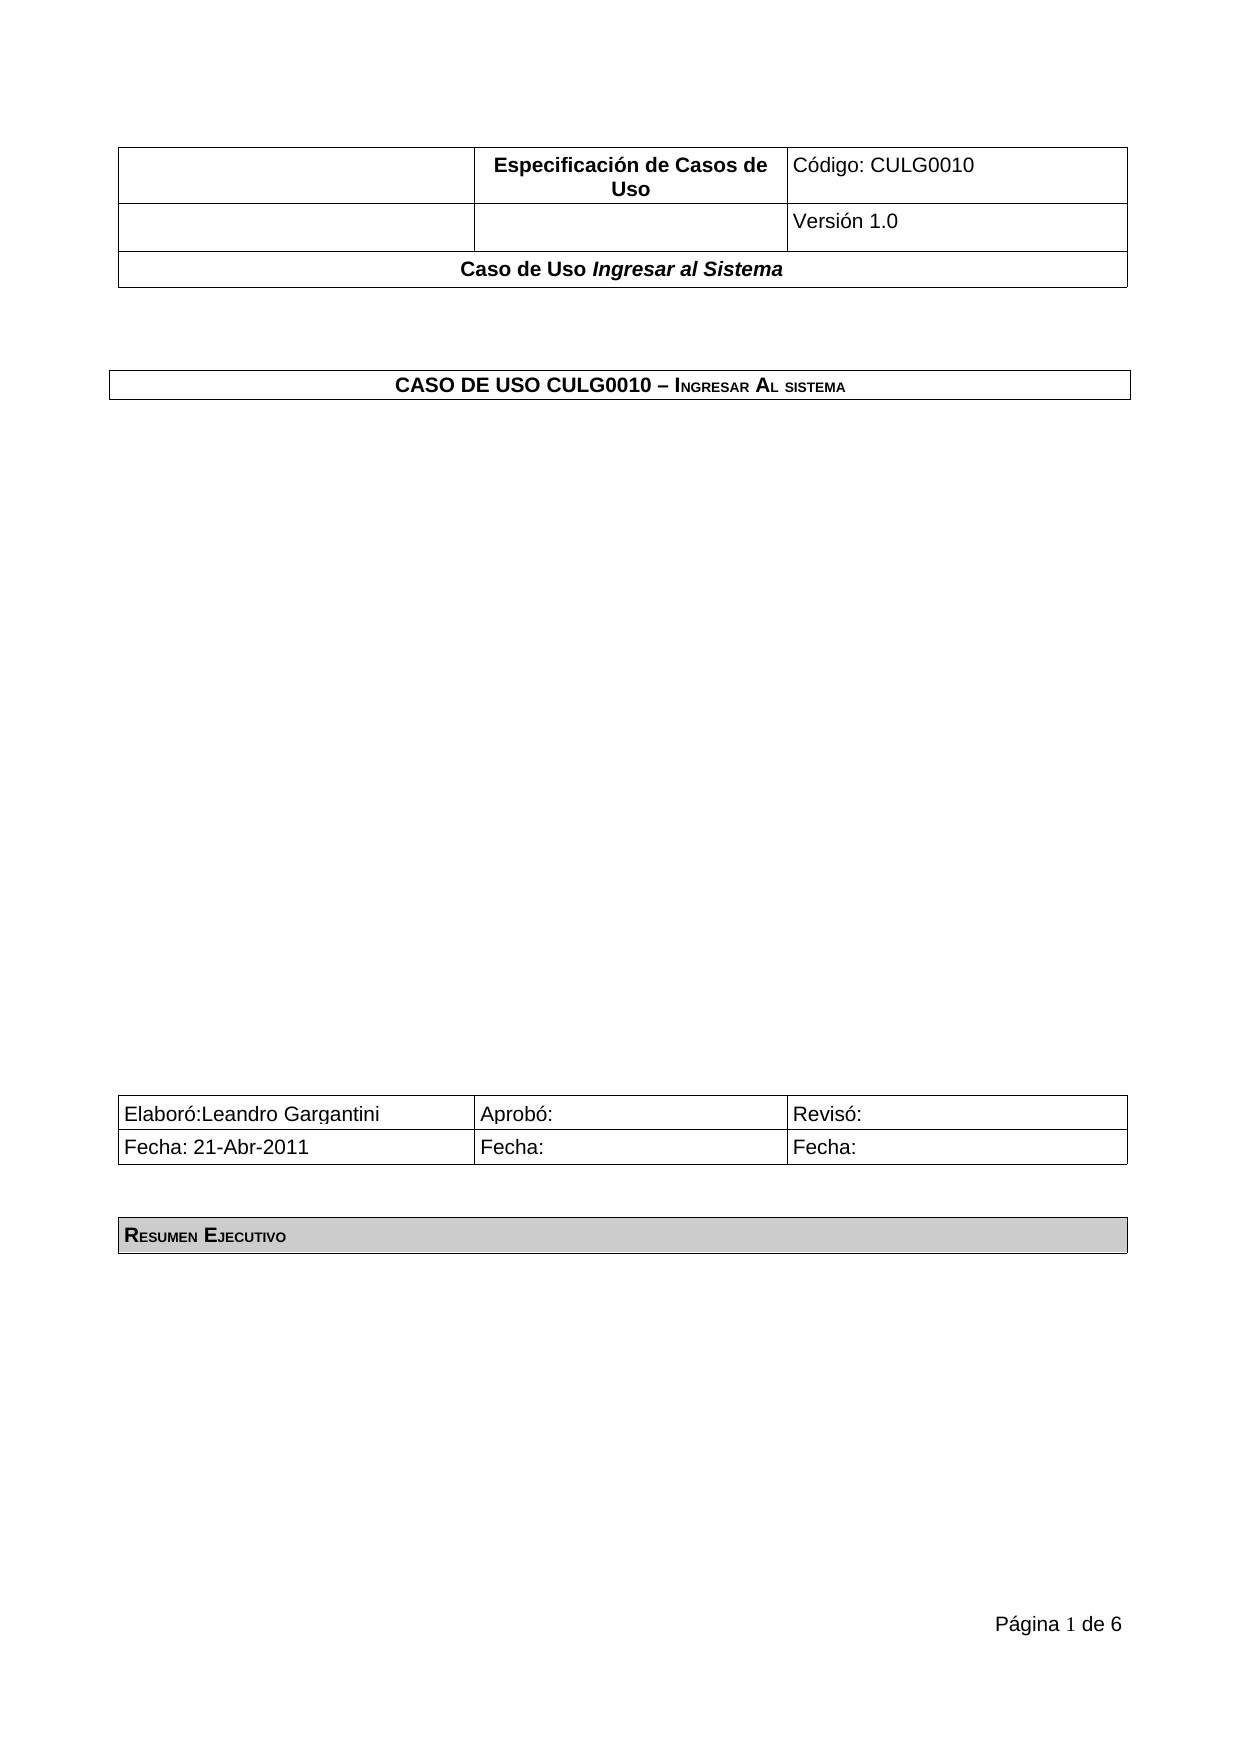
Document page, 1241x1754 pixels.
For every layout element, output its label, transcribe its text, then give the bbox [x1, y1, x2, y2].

table_cell Fecha: 21-Abr-2011 [119, 1130, 474, 1164]
table_header Elaboró:Leandro Gargantini [119, 1096, 474, 1129]
table_header Revisó: [788, 1096, 1127, 1129]
table_cell Fecha: [475, 1130, 787, 1164]
table_header Resumen Ejecutivo [119, 1218, 1127, 1252]
text CASO DE USO CULG0010 – Ingresar Al sistema [110, 371, 1130, 399]
table_cell Fecha: [788, 1130, 1127, 1164]
table_header Aprobó: [475, 1096, 787, 1129]
